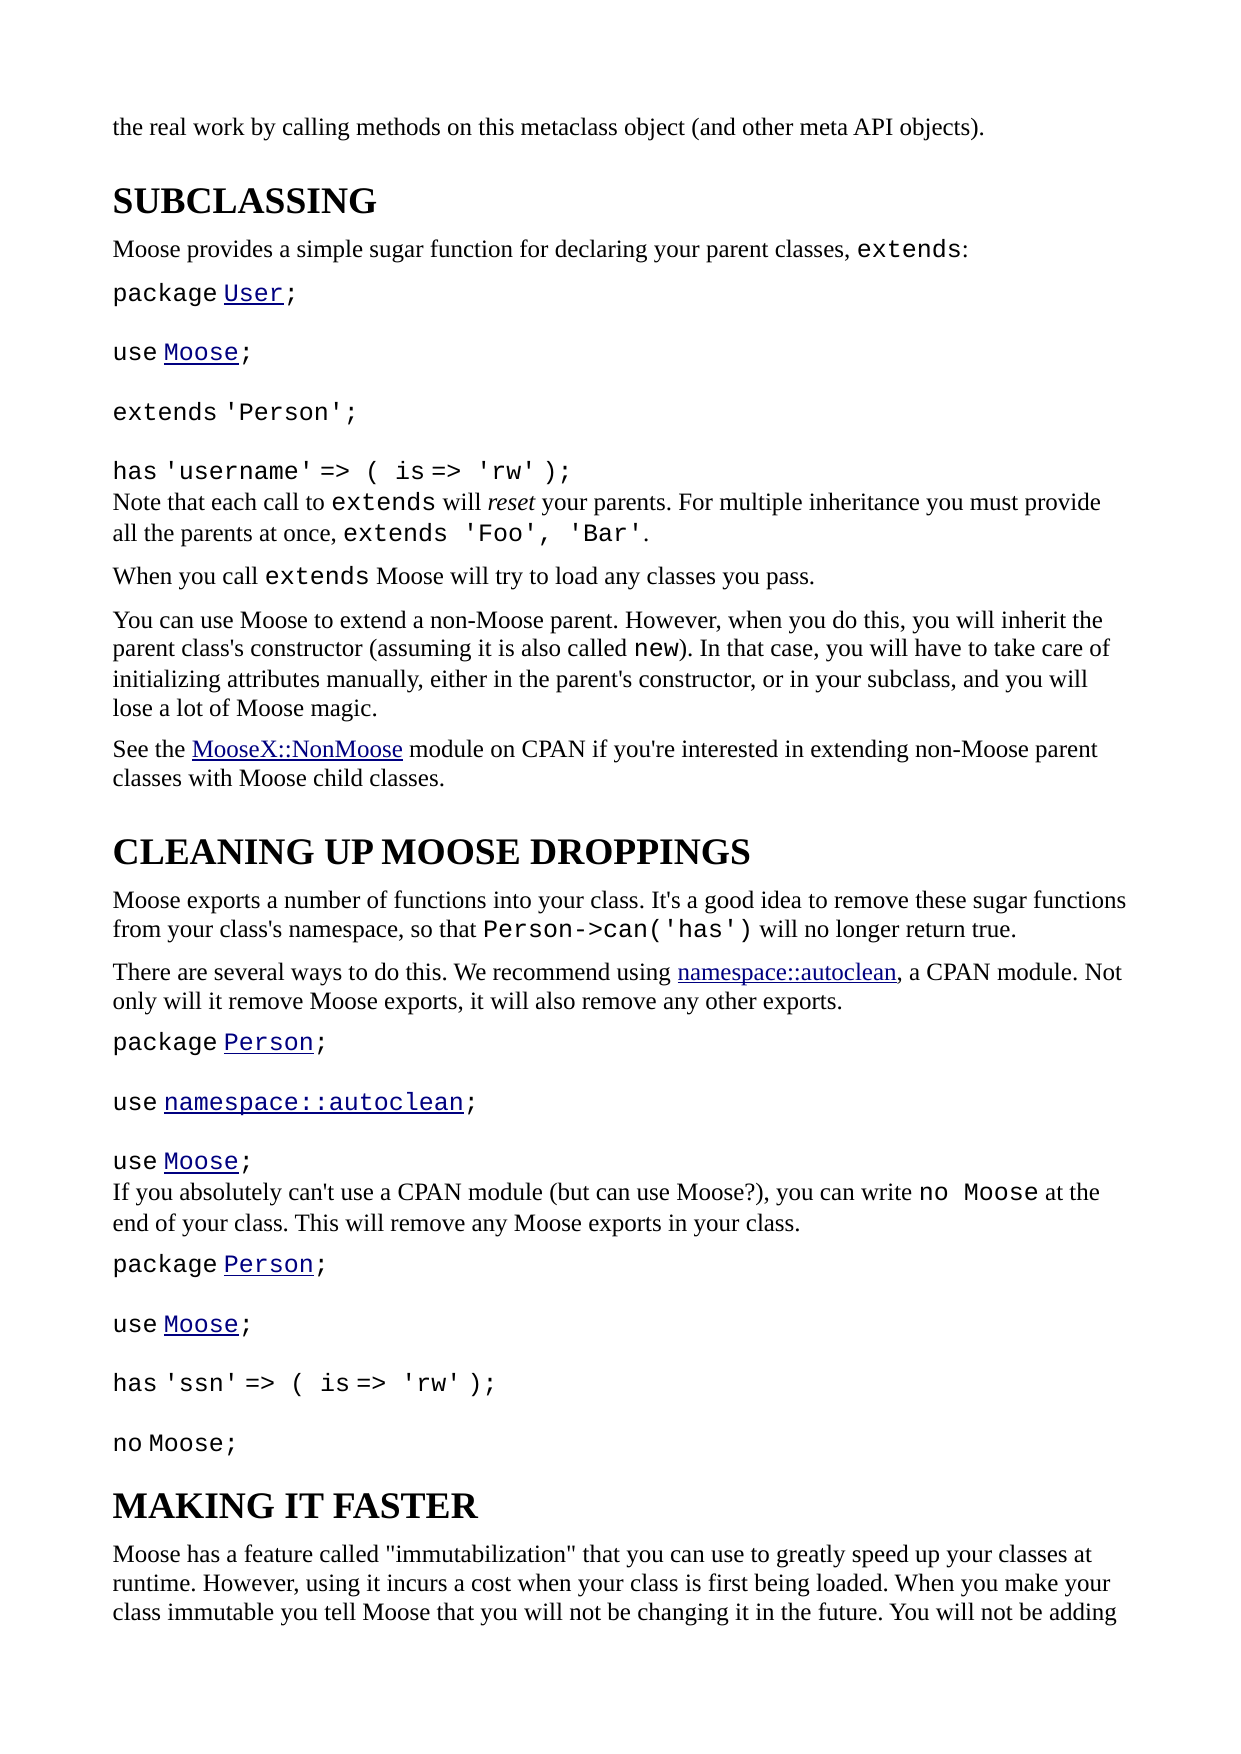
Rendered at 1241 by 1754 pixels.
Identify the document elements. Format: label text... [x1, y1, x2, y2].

text There are several ways to do this. We recommend using namespace::autoclean, a CPAN module. Not only will it remove Moose exports, it will also remove any other exports. [112, 957, 1128, 1014]
text See the MooseX::NonMoose module on CPAN if you're interested in extending non-Moose parent classes with Moose child classes. [112, 734, 1128, 792]
table_header package User; use Moose; extends 'Person'; has 'username' => ( is => 'rw' ); [113, 278, 579, 487]
text Note that each call to extends will reset your parents. For multiple inheritance you must provide all the parents at once, extends 'Foo', 'Bar'. [112, 487, 1128, 549]
table_header package Person; use namespace::autoclean; use Moose; [113, 1027, 484, 1177]
text If you absolutely can't use a CPAN module (but can use Moose?), you can write no Moose at the end of your class. This will remove any Moose exports in your class. [112, 1177, 1128, 1237]
subtitle CLEANING UP MOOSE DROPPINGS [112, 829, 1128, 872]
text the real work by calling methods on this metaclass object (and other meta API objects). [112, 112, 1128, 141]
text Moose has a feature called "immutabilization" that you can use to greatly speed up your classes at runtime. However, using it incurs a cost when your class is first being loaded. When you make your class immutable you tell Moose that you will not be changing it in the future. You will not be adding [112, 1539, 1128, 1626]
subtitle SUBCLASSING [112, 179, 1128, 222]
text Moose provides a simple sugar function for declaring your parent classes, extends: [112, 234, 1128, 265]
table_header package Person; use Moose; has 'ssn' => ( is => 'rw' ); no Moose; [113, 1249, 504, 1459]
text When you call extends Moose will try to load any classes you pass. [112, 561, 1128, 592]
subtitle MAKING IT FASTER [112, 1484, 1128, 1527]
text Moose exports a number of functions into your class. It's a good idea to remove these sugar functions from your class's namespace, so that Person->can('has') will no longer return true. [112, 885, 1128, 944]
text You can use Moose to extend a non-Moose parent. However, when you do this, you will inherit the parent class's constructor (assuming it is also called new). In that case, you will have to take care of initializing attributes manually, either in the parent's constructor, or in your subclass, and you will lose a lot of Moose magic. [112, 605, 1128, 722]
